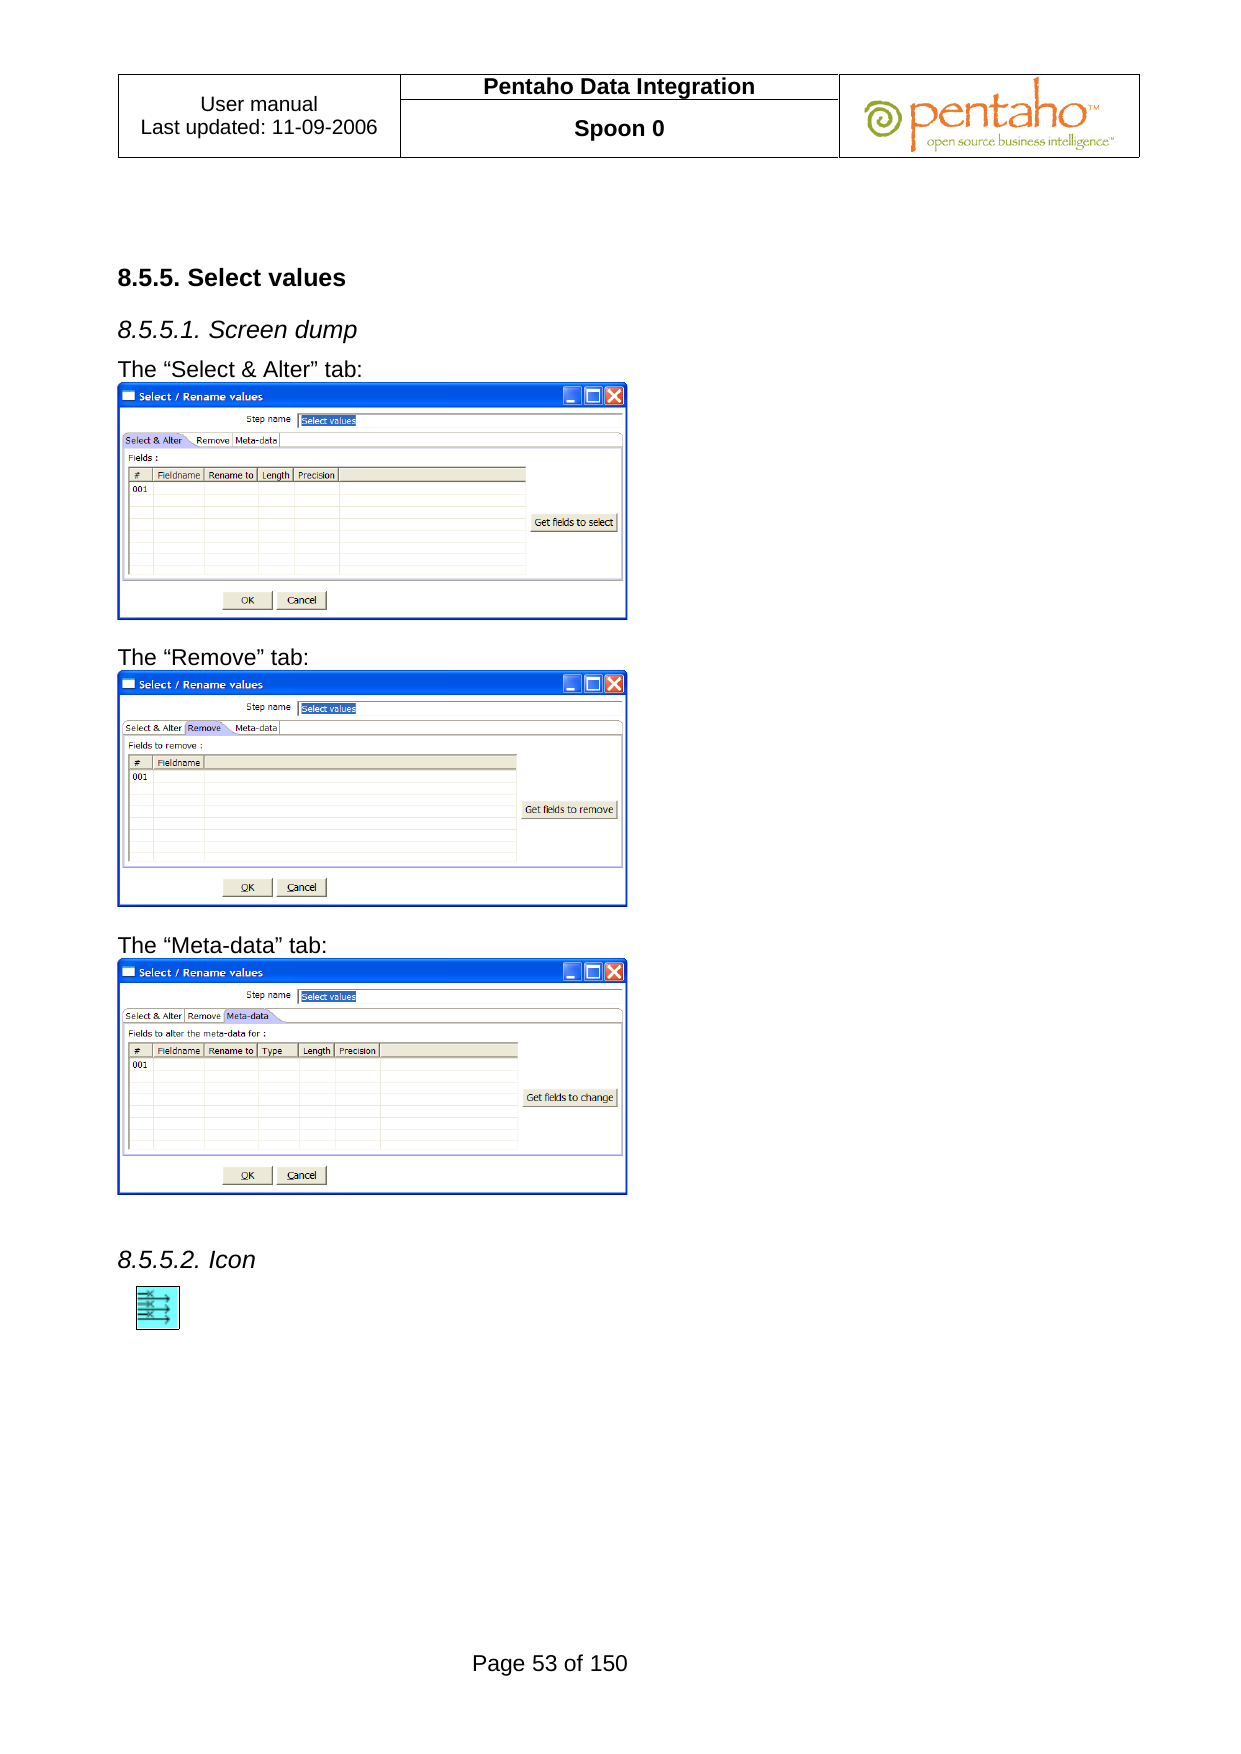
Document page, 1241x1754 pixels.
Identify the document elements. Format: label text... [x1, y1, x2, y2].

subtitle Screen dump [117, 316, 1137, 344]
text The “Remove” tab: [117, 645, 1137, 670]
picture [117, 958, 628, 1195]
subtitle Icon [117, 1246, 1137, 1273]
picture [117, 382, 628, 620]
text The “Meta-data” tab: [117, 933, 1137, 958]
picture [117, 670, 628, 907]
subtitle Select values [117, 263, 1137, 291]
text The “Select & Alter” tab: [117, 357, 1137, 382]
